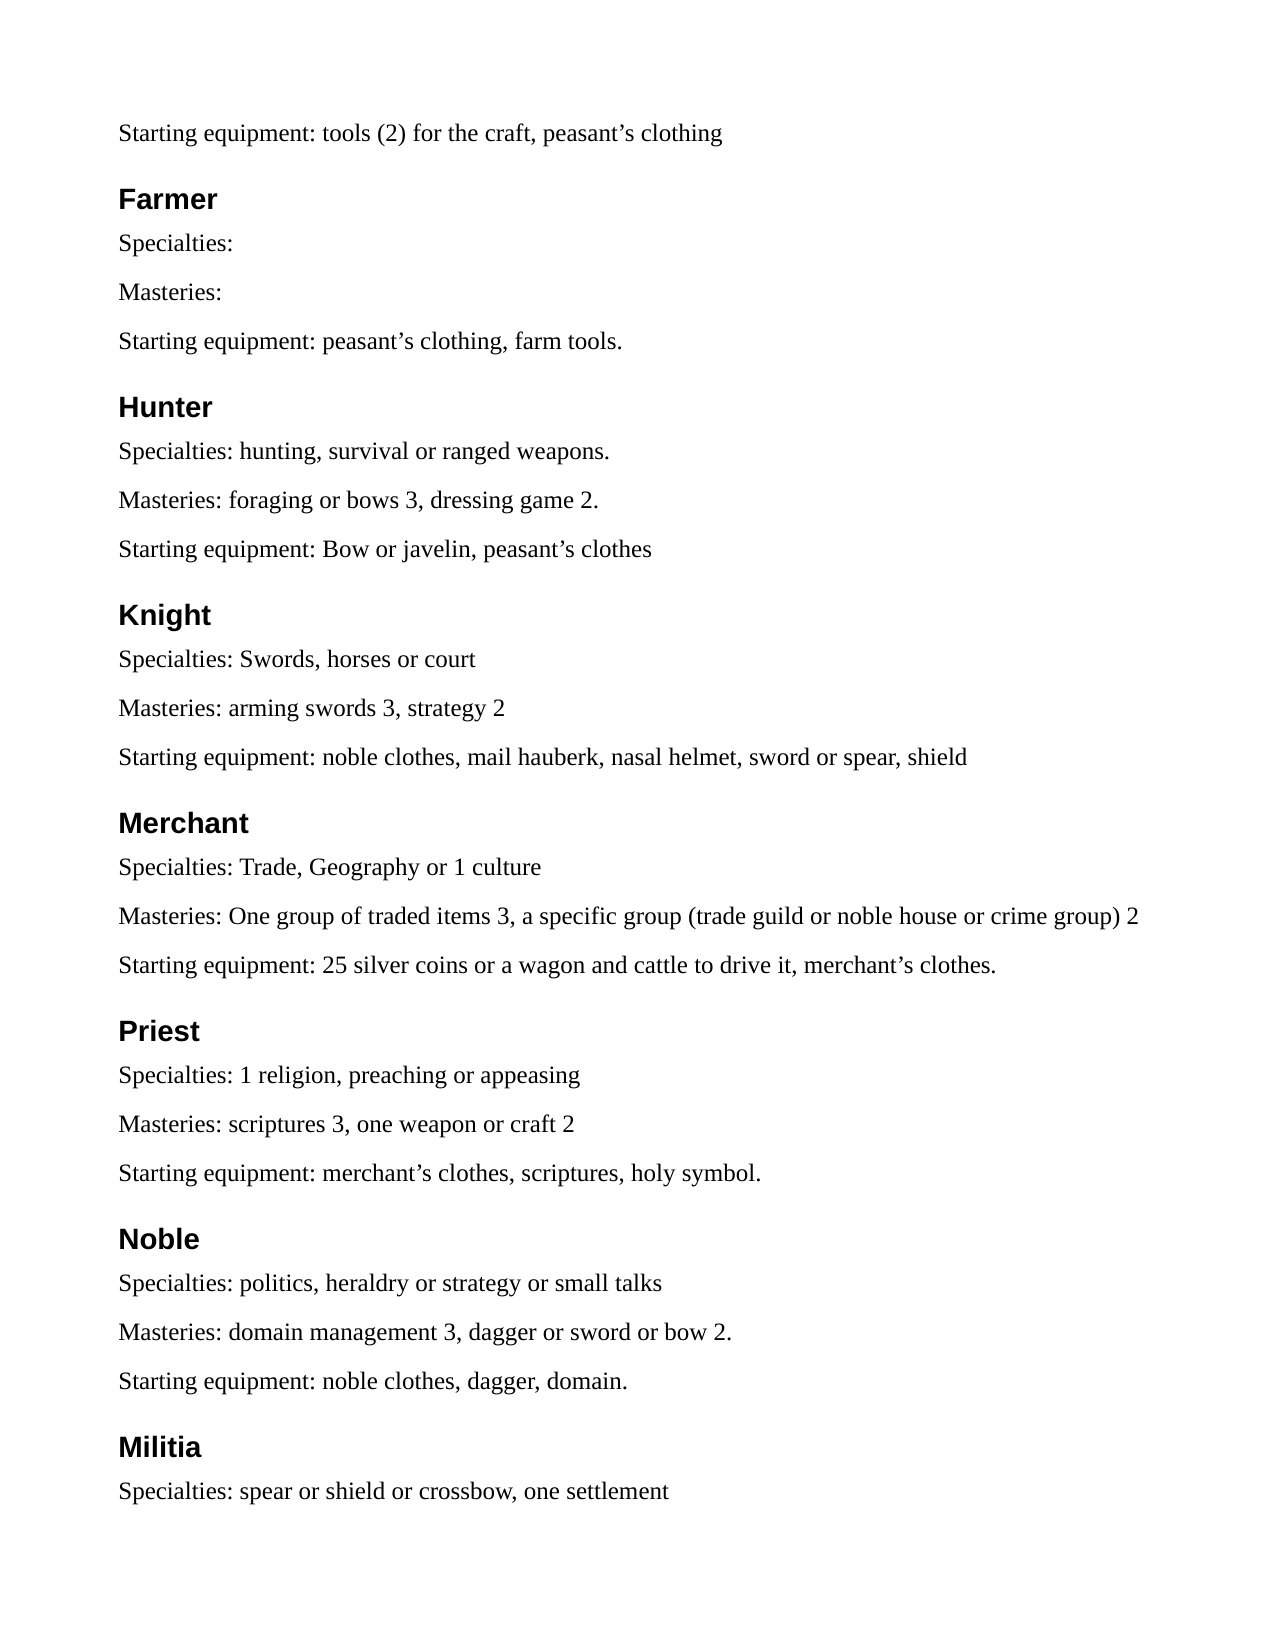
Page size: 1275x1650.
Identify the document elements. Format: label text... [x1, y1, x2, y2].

text Masteries: scriptures 3, one weapon or craft 2 [118, 1109, 1157, 1138]
text Masteries: arming swords 3, strategy 2 [118, 693, 1157, 722]
subtitle Priest [118, 1014, 1157, 1048]
text Starting equipment: tools (2) for the craft, peasant’s clothing [118, 118, 1157, 147]
subtitle Merchant [118, 806, 1157, 839]
subtitle Knight [118, 598, 1157, 632]
text Masteries: One group of traded items 3, a specific group (trade guild or noble house or crime group) 2 [118, 901, 1157, 930]
text Specialties: spear or shield or crossbow, one settlement [118, 1476, 1157, 1505]
text Masteries: domain management 3, dagger or sword or bow 2. [118, 1317, 1157, 1346]
text Specialties: Swords, horses or court [118, 644, 1157, 673]
subtitle Hunter [118, 390, 1157, 423]
text Specialties: 1 religion, preaching or appeasing [118, 1060, 1157, 1089]
text Specialties: politics, heraldry or strategy or small talks [118, 1268, 1157, 1297]
text Specialties: hunting, survival or ranged weapons. [118, 436, 1157, 465]
subtitle Militia [118, 1430, 1157, 1464]
text Starting equipment: peasant’s clothing, farm tools. [118, 326, 1157, 355]
text Starting equipment: noble clothes, mail hauberk, nasal helmet, sword or spear, shield [118, 742, 1157, 771]
text Masteries: foraging or bows 3, dressing game 2. [118, 485, 1157, 514]
text Starting equipment: noble clothes, dagger, domain. [118, 1366, 1157, 1395]
text Specialties: [118, 228, 1157, 257]
text Starting equipment: merchant’s clothes, scriptures, holy symbol. [118, 1158, 1157, 1187]
text Specialties: Trade, Geography or 1 culture [118, 852, 1157, 881]
text Starting equipment: Bow or javelin, peasant’s clothes [118, 534, 1157, 563]
text Masteries: [118, 277, 1157, 306]
subtitle Noble [118, 1222, 1157, 1256]
text Starting equipment: 25 silver coins or a wagon and cattle to drive it, merchant’s clothes. [118, 950, 1157, 979]
subtitle Farmer [118, 182, 1157, 216]
